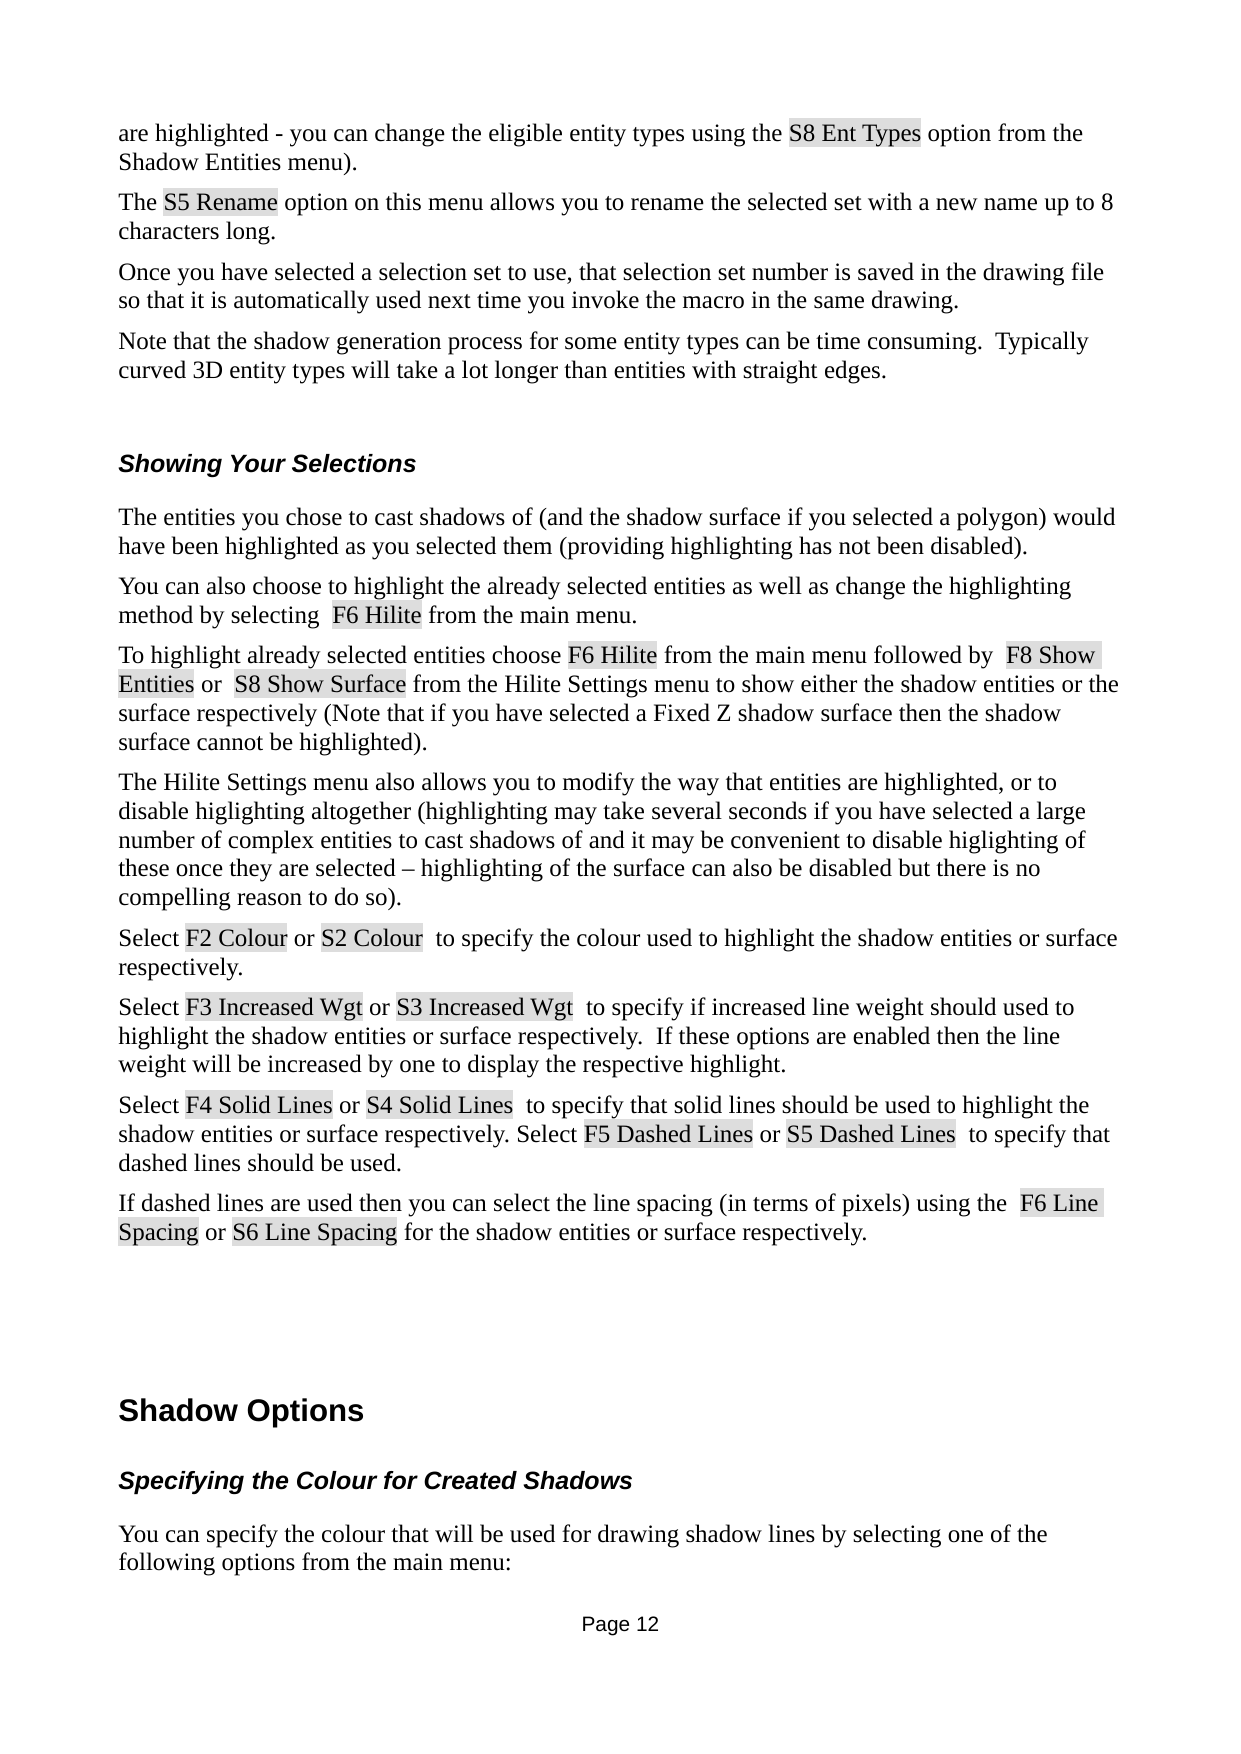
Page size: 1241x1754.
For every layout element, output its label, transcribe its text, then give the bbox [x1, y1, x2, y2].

text If dashed lines are used then you can select the line spacing (in terms of pixels) using the F6 Line Spacing or S6 Line Spacing for the shadow entities or surface respectively. [118, 1188, 1122, 1246]
text Select F2 Colour or S2 Colour to specify the colour used to highlight the shadow entities or surface respectively. [118, 923, 1122, 980]
text The S5 Rename option on this menu allows you to rename the selected set with a new name up to 8 characters long. [118, 187, 1122, 245]
text The Hilite Settings menu also allows you to modify the way that entities are highlighted, or to disable higlighting altogether (highlighting may take several seconds if you have selected a large number of complex entities to cast shadows of and it may be convenient to disable higlighting of these once they are selected – highlighting of the surface can also be disabled but there is no compelling reason to do so). [118, 767, 1122, 911]
text Note that the shadow generation process for some entity types can be time consuming. Typically curved 3D entity types will take a lot longer than entities with straight edges. [118, 326, 1122, 383]
text To highlight already selected entities choose F6 Hilite from the main menu followed by F8 Show Entities or S8 Show Surface from the Hilite Settings menu to show either the shadow entities or the surface respectively (Note that if you have selected a Fixed Z shadow surface then the shadow surface cannot be highlighted). [118, 641, 1122, 756]
text Select F3 Increased Wgt or S3 Increased Wgt to specify if increased line weight should used to highlight the shadow entities or surface respectively. If these options are enabled then the line weight will be increased by one to display the respective highlight. [118, 992, 1122, 1078]
text Select F4 Solid Lines or S4 Solid Lines to specify that solid lines should be used to highlight the shadow entities or surface respectively. Select F5 Dashed Lines or S5 Dashed Lines to specify that dashed lines should be used. [118, 1090, 1122, 1176]
text are highlighted - you can change the eligible entity types using the S8 Ent Types option from the Shadow Entities menu). [118, 118, 1122, 176]
text You can also choose to highlight the already selected entities as well as change the highlighting method by selecting F6 Hilite from the main menu. [118, 571, 1122, 629]
subtitle Showing Your Selections [118, 449, 1122, 478]
subtitle Shadow Options [118, 1392, 1122, 1428]
text Once you have selected a selection set to use, that selection set number is saved in the drawing file so that it is automatically used next time you invoke the macro in the same drawing. [118, 257, 1122, 314]
text You can specify the colour that will be used for drawing shadow lines by selecting one of the following options from the main menu: [118, 1519, 1122, 1576]
subtitle Specifying the Colour for Created Shadows [118, 1466, 1122, 1494]
text The entities you chose to cast shadows of (and the shadow surface if you selected a polygon) would have been highlighted as you selected them (providing highlighting has not been disabled). [118, 502, 1122, 559]
